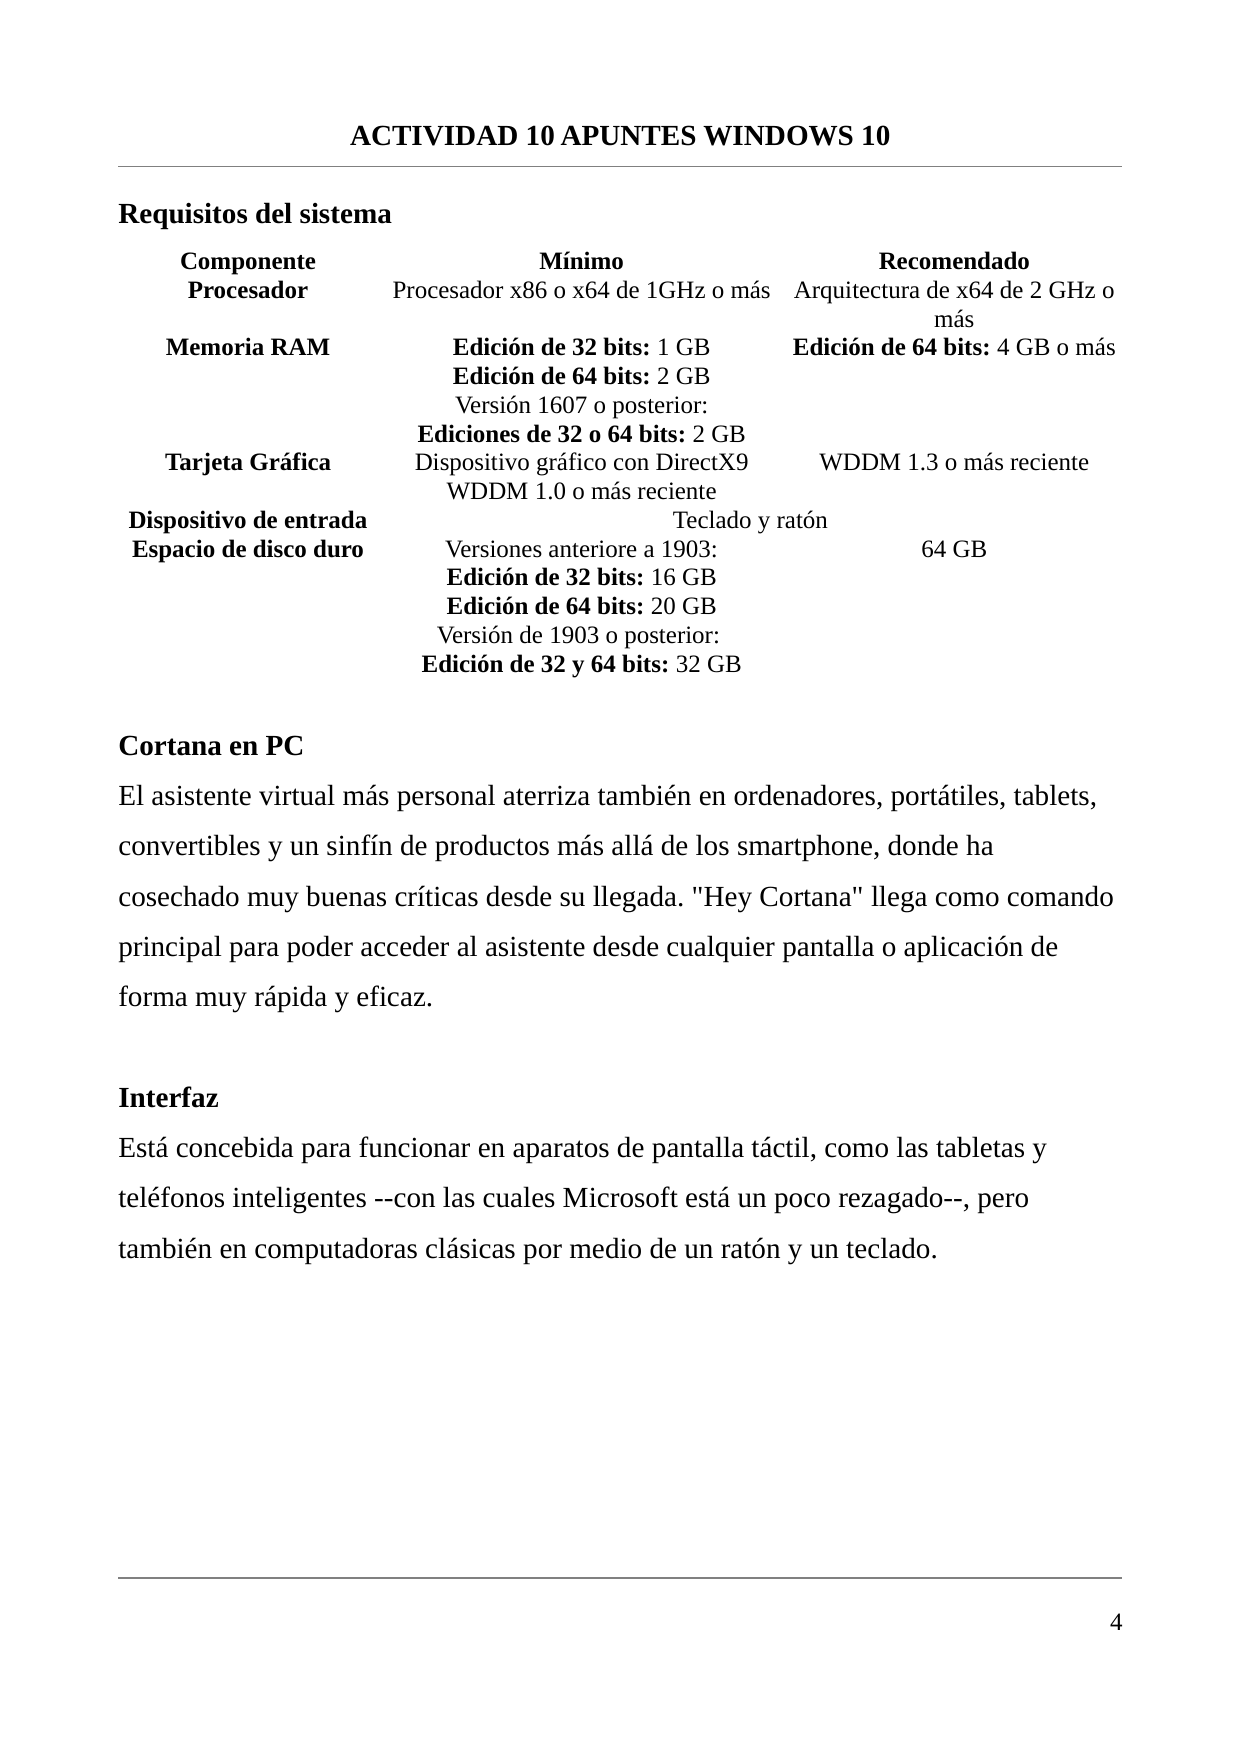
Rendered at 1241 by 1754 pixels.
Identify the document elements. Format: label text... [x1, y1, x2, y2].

text El asistente virtual más personal aterriza también en ordenadores, portátiles, tablets, convertibles y un sinfín de productos más allá de los smartphone, donde ha cosechado muy buenas críticas desde su llegada. "Hey Cortana" llega como comando principal para poder acceder al asistente desde cualquier pantalla o aplicación de forma muy rápida y eficaz. [118, 778, 1122, 1013]
table_header Mínimo [378, 246, 785, 275]
text Interfaz [118, 1080, 1122, 1113]
table_cell Procesador [118, 275, 377, 332]
table_cell 64 GB [785, 534, 1123, 677]
table_cell Dispositivo gráfico con DirectX9 WDDM 1.0 o más reciente [378, 448, 785, 505]
table_cell Memoria RAM [118, 333, 377, 447]
table_cell Espacio de disco duro [118, 534, 377, 677]
text Cortana en PC [118, 728, 1122, 761]
table_cell Edición de 64 bits: 4 GB o más [785, 333, 1123, 447]
table_cell Edición de 32 bits: 1 GB Edición de 64 bits: 2 GB Versión 1607 o posterior: Ediciones de 32 o 64 bits: 2 GB [378, 333, 785, 447]
table_header Componente [118, 246, 377, 275]
text Requisitos del sistema [118, 196, 1122, 229]
table_cell Tarjeta Gráfica [118, 448, 377, 505]
table_cell Dispositivo de entrada [118, 505, 377, 534]
text Está concebida para funcionar en aparatos de pantalla táctil, como las tabletas y teléfonos inteligentes --con las cuales Microsoft está un poco rezagado--, pero también en computadoras clásicas por medio de un ratón y un teclado. [118, 1130, 1122, 1264]
table_cell Arquitectura de x64 de 2 GHz o más [785, 275, 1123, 332]
table_cell Versiones anteriore a 1903: Edición de 32 bits: 16 GB Edición de 64 bits: 20 GB Versión de 1903 o posterior: Edición de 32 y 64 bits: 32 GB [378, 534, 785, 677]
table_cell Teclado y ratón [378, 505, 1123, 534]
table_cell Procesador x86 o x64 de 1GHz o más [378, 275, 785, 332]
table_cell WDDM 1.3 o más reciente [785, 448, 1123, 505]
table_header Recomendado [785, 246, 1123, 275]
